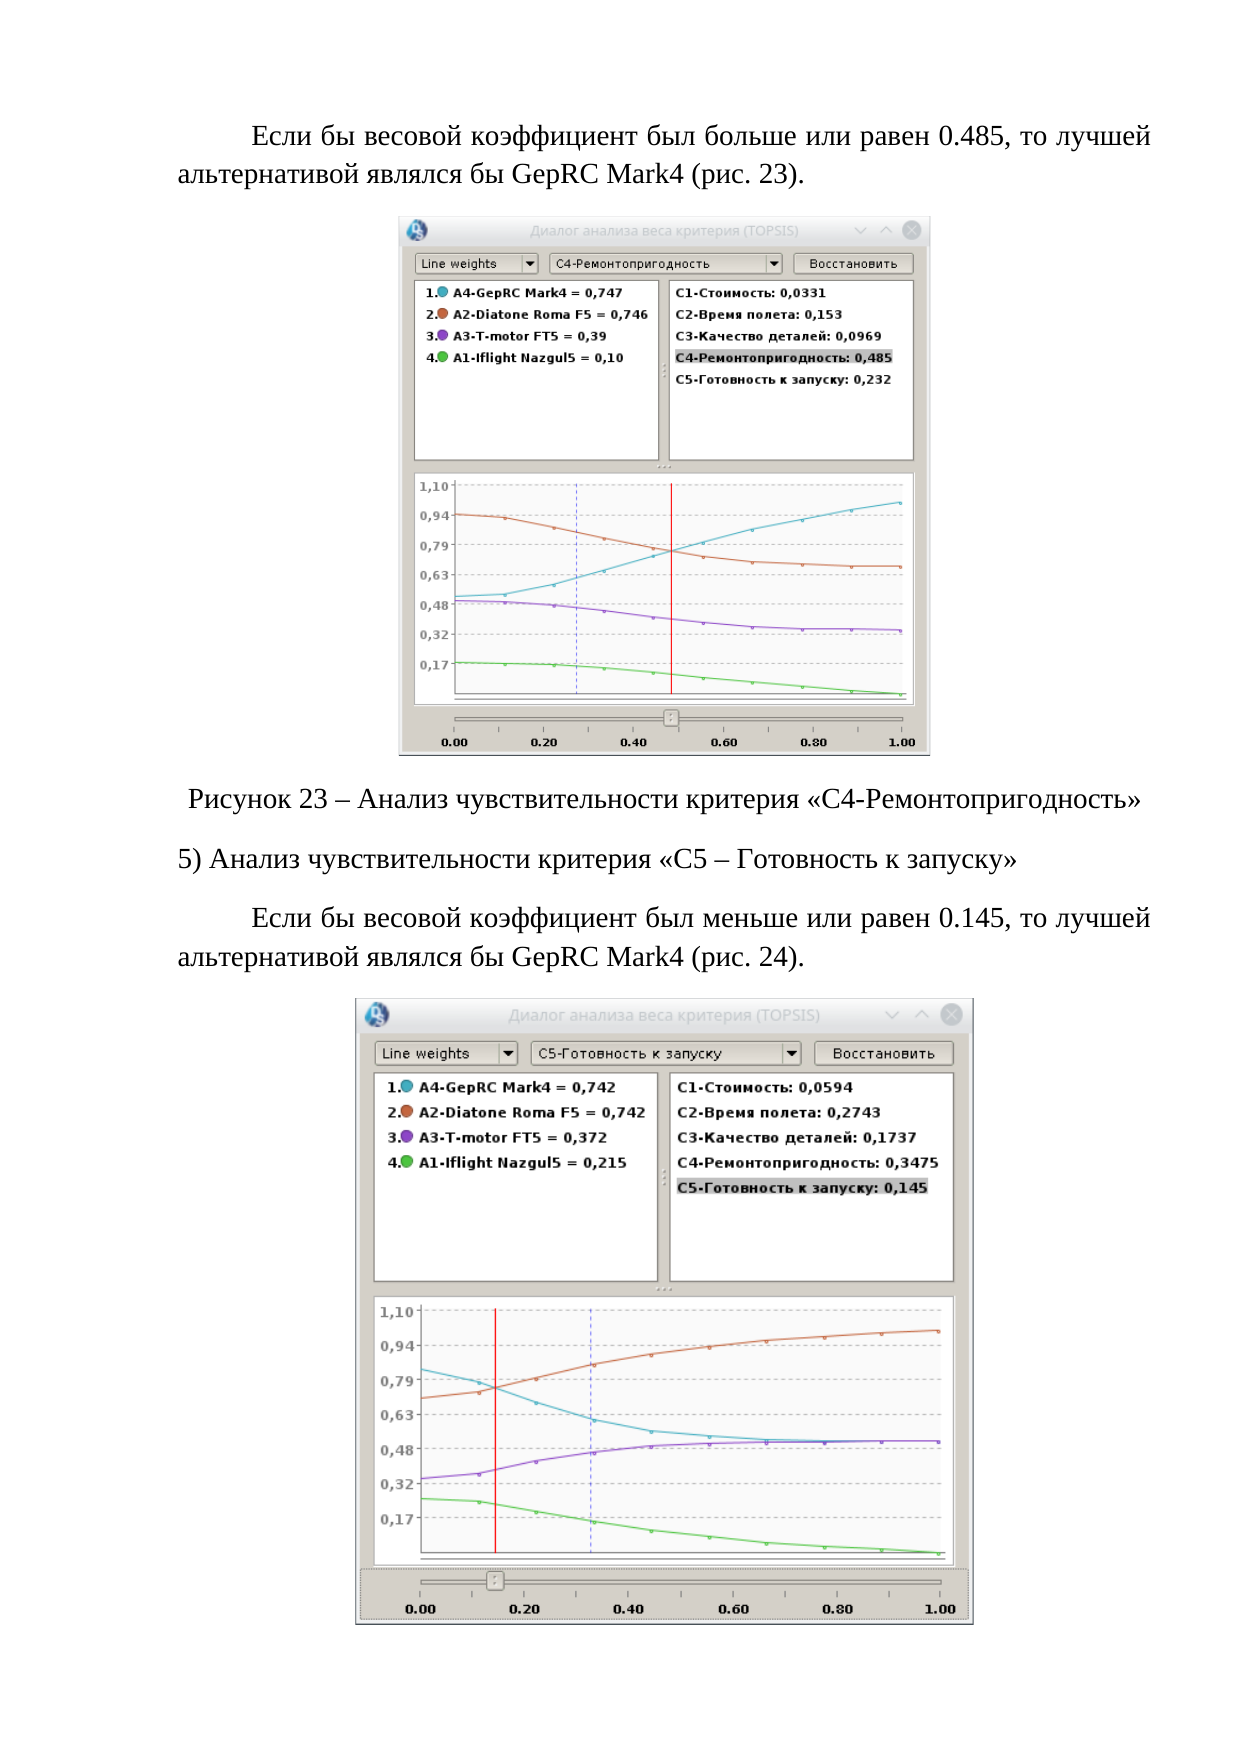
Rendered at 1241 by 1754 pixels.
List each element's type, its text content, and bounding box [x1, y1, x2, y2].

picture [398, 216, 931, 756]
text Если бы весовой коэффициент был больше или равен 0.485, то лучшей альтернативой являлся бы GepRC Mark4 (рис. 23). [177, 118, 1152, 190]
text Рисунок 23 – Анализ чувствительности критерия «C4-Ремонтопригодность» [177, 781, 1152, 815]
text 5) Анализ чувствительности критерия «C5 – Готовность к запуску» [177, 841, 1152, 874]
picture [355, 998, 974, 1625]
text Если бы весовой коэффициент был меньше или равен 0.145, то лучшей альтернативой являлся бы GepRC Mark4 (рис. 24). [177, 900, 1152, 972]
